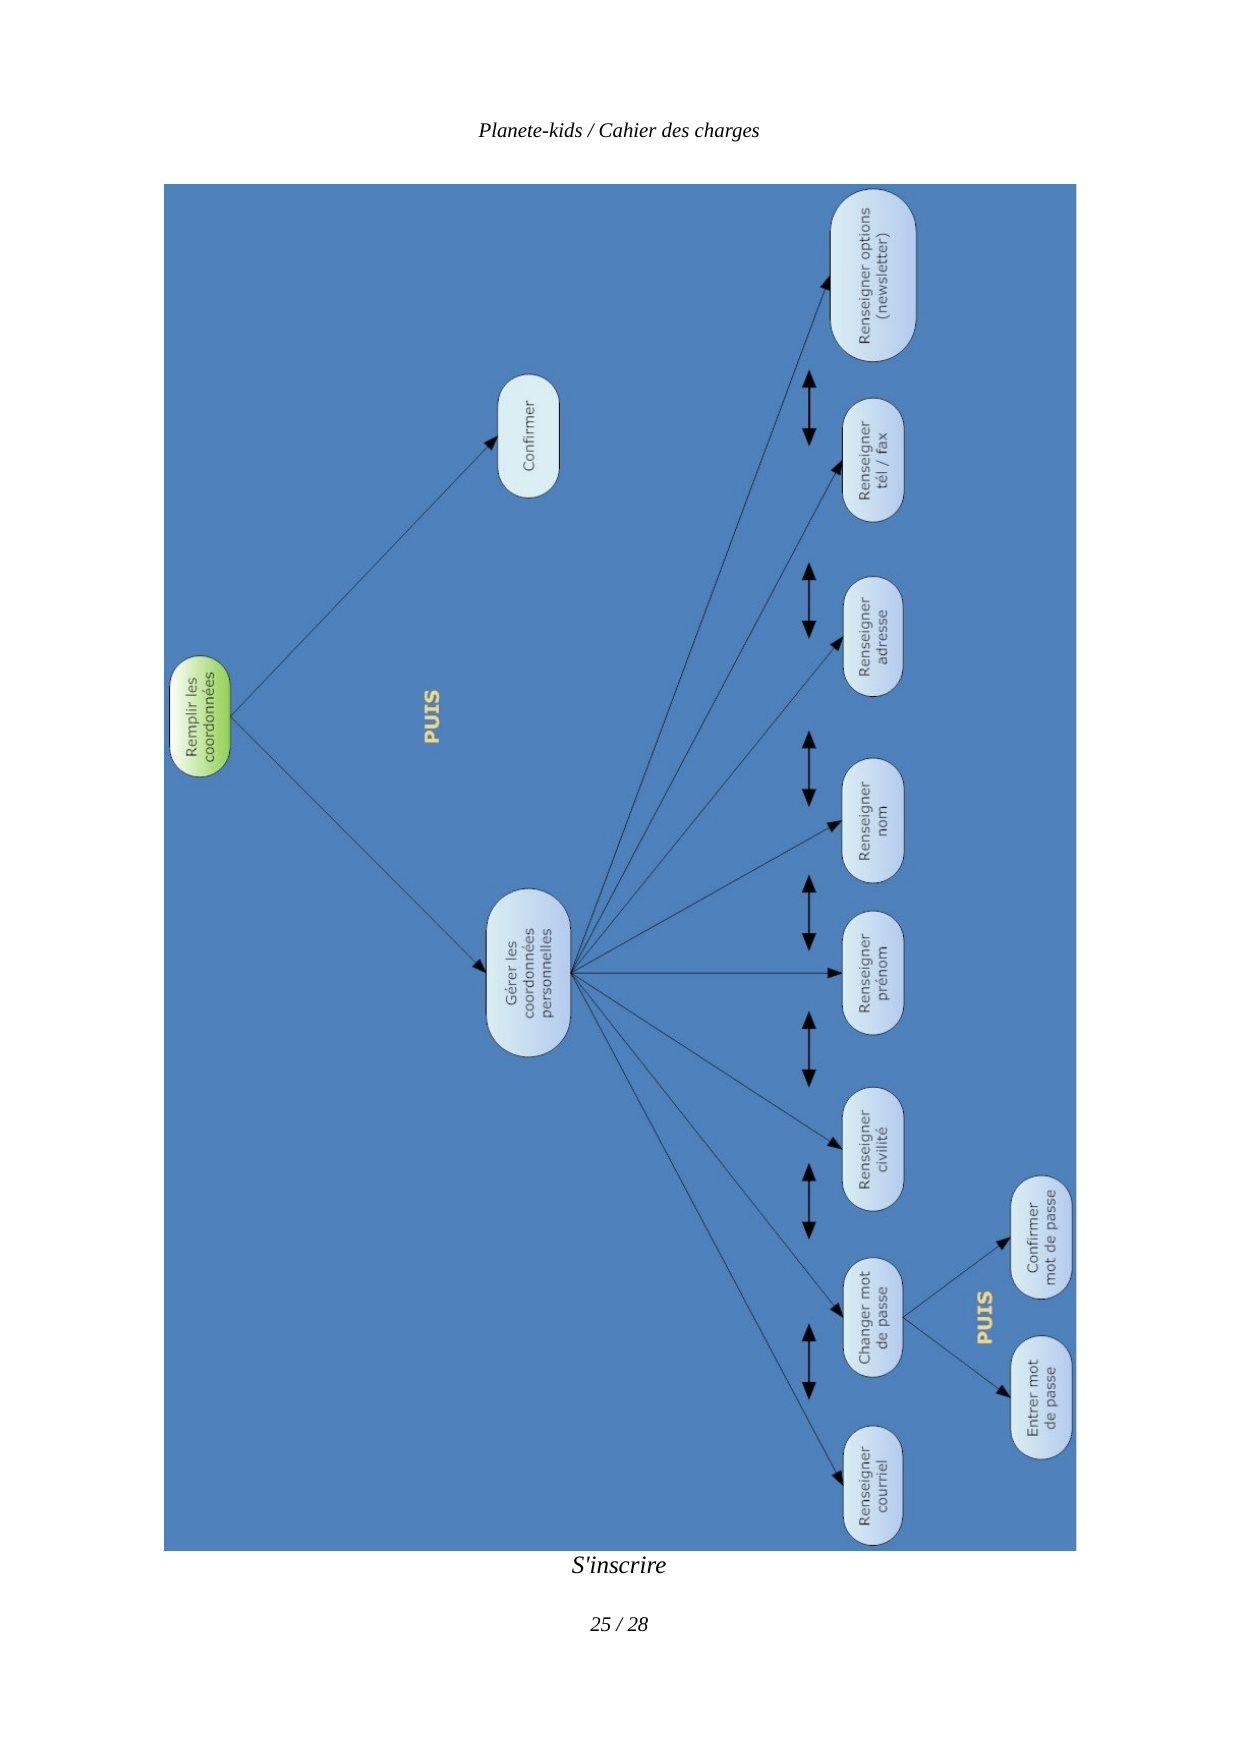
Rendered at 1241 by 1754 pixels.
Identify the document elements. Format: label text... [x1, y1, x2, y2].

text S'inscrire [164, 1551, 1076, 1579]
picture [164, 184, 1077, 1551]
